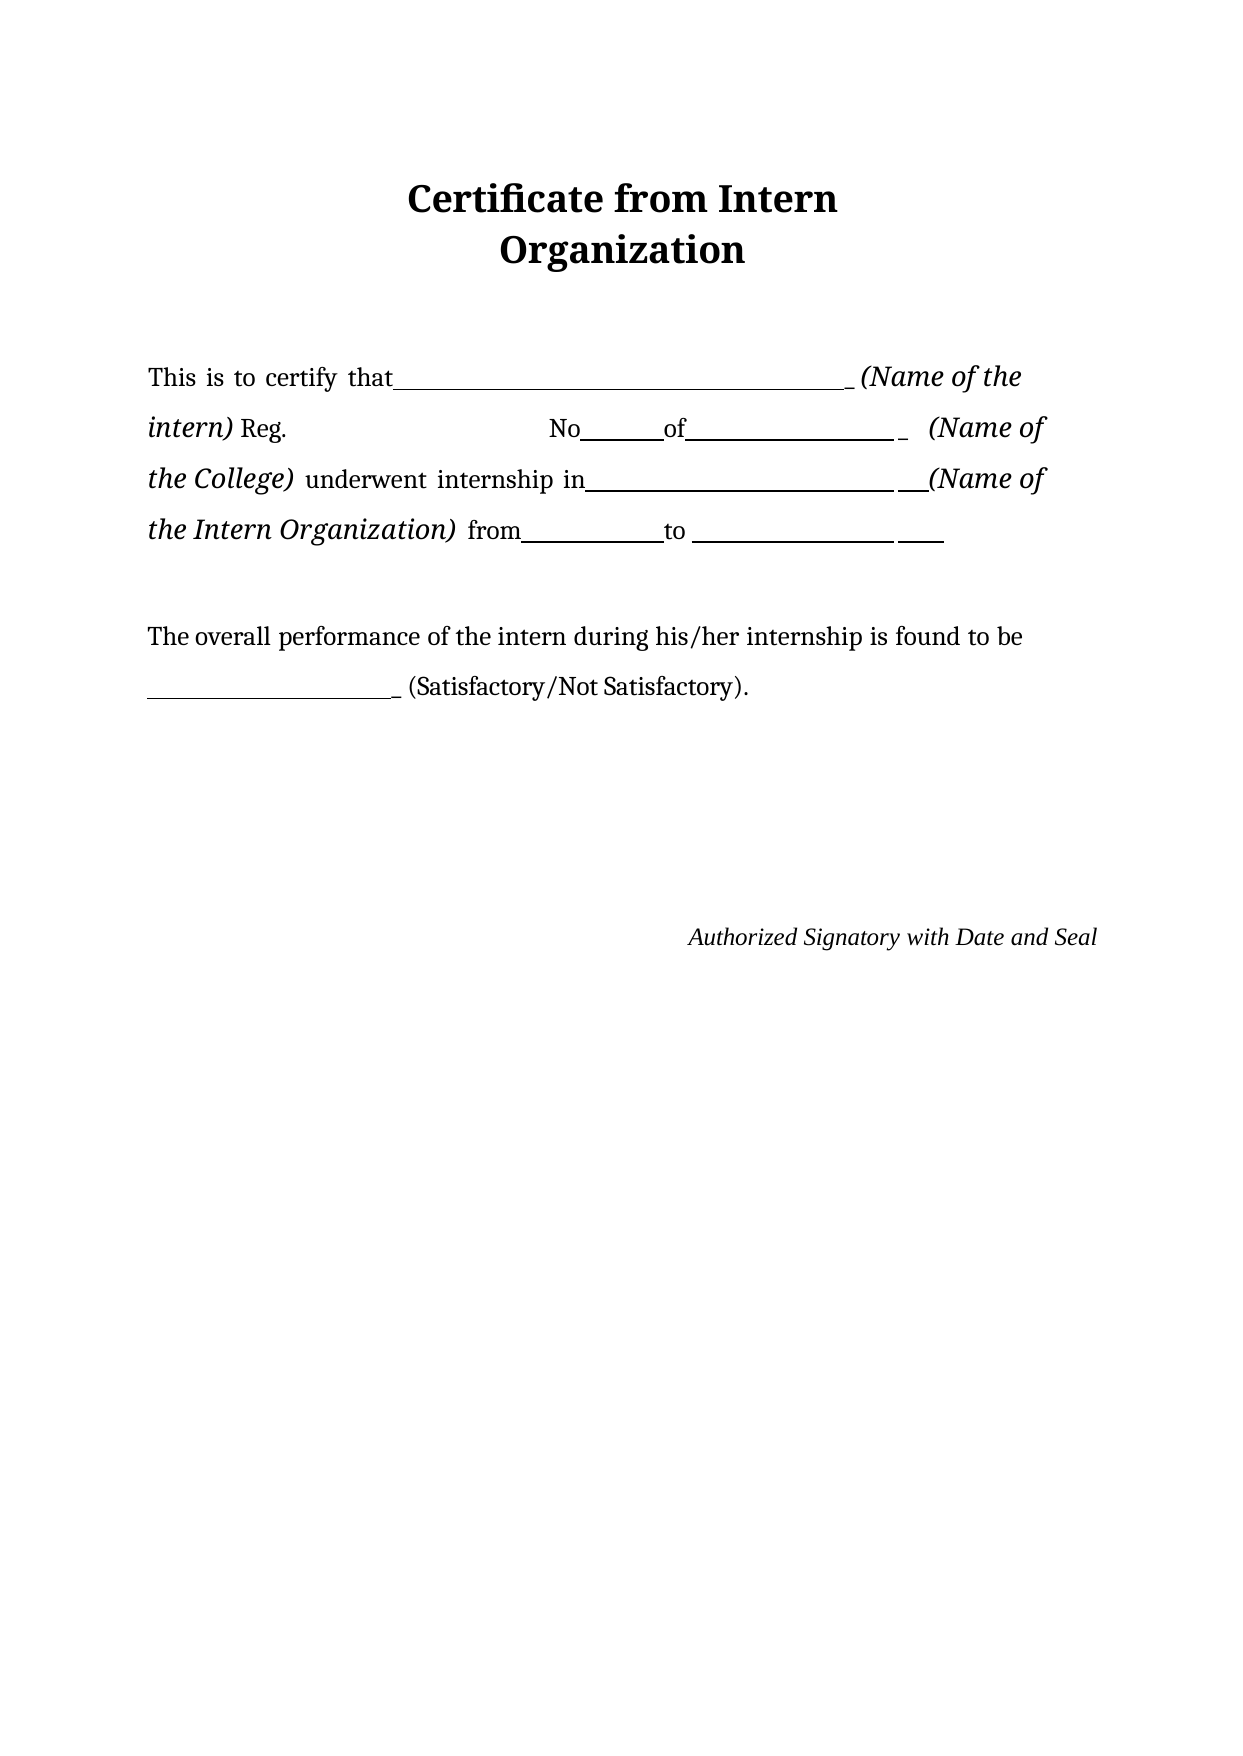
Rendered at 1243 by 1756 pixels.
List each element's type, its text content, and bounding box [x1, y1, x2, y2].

text The overall performance of the intern during his/her internship is found to be [147, 621, 1103, 652]
text _ (Satisfactory/Not Satisfactory). [147, 671, 1103, 702]
text Certificate from Intern Organization [315, 173, 930, 275]
text Authorized Signatory with Date and Seal [688, 922, 1103, 951]
text This is to certify that _ (Name of the intern) Reg. No of _ (Name of the College) underwent internship in (Name of the Intern Organization) from to [147, 358, 1081, 547]
